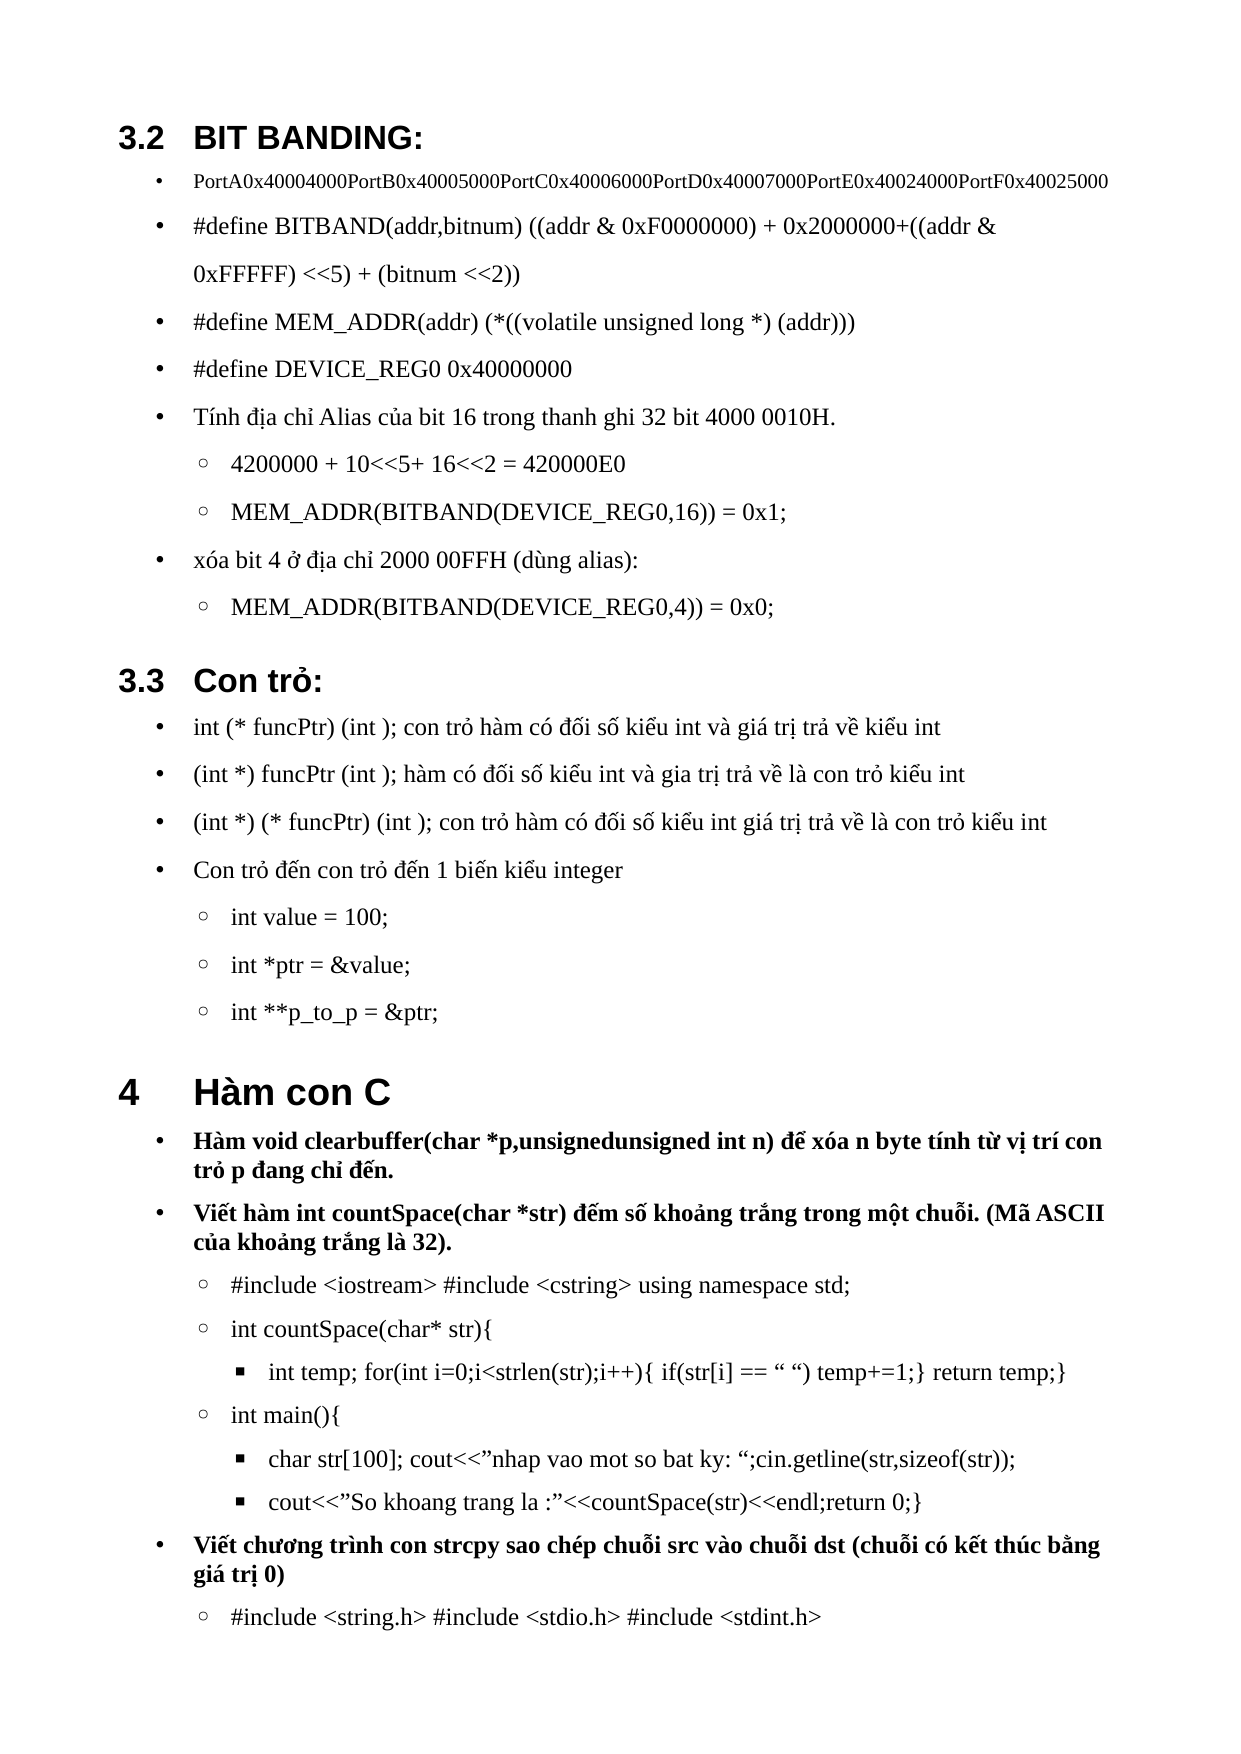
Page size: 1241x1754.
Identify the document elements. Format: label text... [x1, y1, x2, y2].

list int countSpace(char* str){ [193, 1314, 1122, 1342]
list MEM_ADDR(BITBAND(DEVICE_REG0,4)) = 0x0; [193, 592, 1122, 621]
list (int *) funcPtr (int ); hàm có đối số kiểu int và gia trị trả về là con trỏ kiểu int [156, 759, 1122, 788]
list Tính địa chỉ Alias của bit 16 trong thanh ghi 32 bit 4000 0010H. [156, 402, 1122, 431]
list int main(){ [193, 1400, 1122, 1429]
list int *ptr = &value; [193, 950, 1122, 979]
list 4200000 + 10<<5+ 16<<2 = 420000E0 [193, 449, 1122, 478]
list (int *) (* funcPtr) (int ); con trỏ hàm có đối số kiểu int giá trị trả về là con trỏ kiểu int [156, 807, 1122, 836]
list cout<<”So khoang trang la :”<<countSpace(str)<<endl;return 0;} [231, 1487, 1122, 1516]
list 0xFFFFF) <<5) + (bitnum <<2)) [156, 259, 1122, 288]
list MEM_ADDR(BITBAND(DEVICE_REG0,16)) = 0x1; [193, 497, 1122, 526]
list xóa bit 4 ở địa chỉ 2000 00FFH (dùng alias): [156, 545, 1122, 573]
list #define BITBAND(addr,bitnum) ((addr & 0xF0000000) + 0x2000000+((addr & [156, 211, 1122, 240]
list int temp; for(int i=0;i<strlen(str);i++){ if(str[i] == “ “) temp+=1;} return temp;} [231, 1357, 1122, 1386]
list int **p_to_p = &ptr; [193, 997, 1122, 1026]
list Viết hàm int countSpace(char *str) đếm số khoảng trắng trong một chuỗi. (Mã ASCII của khoảng trắng là 32). [156, 1198, 1122, 1256]
list int value = 100; [193, 902, 1122, 931]
subtitle Hàm con C [118, 1070, 1122, 1114]
list char str[100]; cout<<”nhap vao mot so bat ky: “;cin.getline(str,sizeof(str)); [231, 1444, 1122, 1472]
list #include <string.h> #include <stdio.h> #include <stdint.h> [193, 1602, 1122, 1631]
subtitle Con trỏ: [118, 661, 1122, 699]
list PortA0x40004000PortB0x40005000PortC0x40006000PortD0x40007000PortE0x40024000PortF0x40025000 [156, 169, 1122, 193]
list #define MEM_ADDR(addr) (*((volatile unsigned long *) (addr))) [156, 307, 1122, 335]
list Hàm void clearbuffer(char *p,unsignedunsigned int n) để xóa n byte tính từ vị trí con trỏ p đang chỉ đến. [156, 1126, 1122, 1184]
subtitle BIT BANDING: [118, 118, 1122, 157]
list Con trỏ đến con trỏ đến 1 biến kiểu integer [156, 855, 1122, 883]
list #include <iostream> #include <cstring> using namespace std; [193, 1270, 1122, 1299]
list #define DEVICE_REG0 0x40000000 [156, 354, 1122, 383]
list Viết chương trình con strcpy sao chép chuỗi src vào chuỗi dst (chuỗi có kết thúc bằng giá trị 0) [156, 1530, 1122, 1588]
list int (* funcPtr) (int ); con trỏ hàm có đối số kiểu int và giá trị trả về kiểu int [156, 712, 1122, 741]
